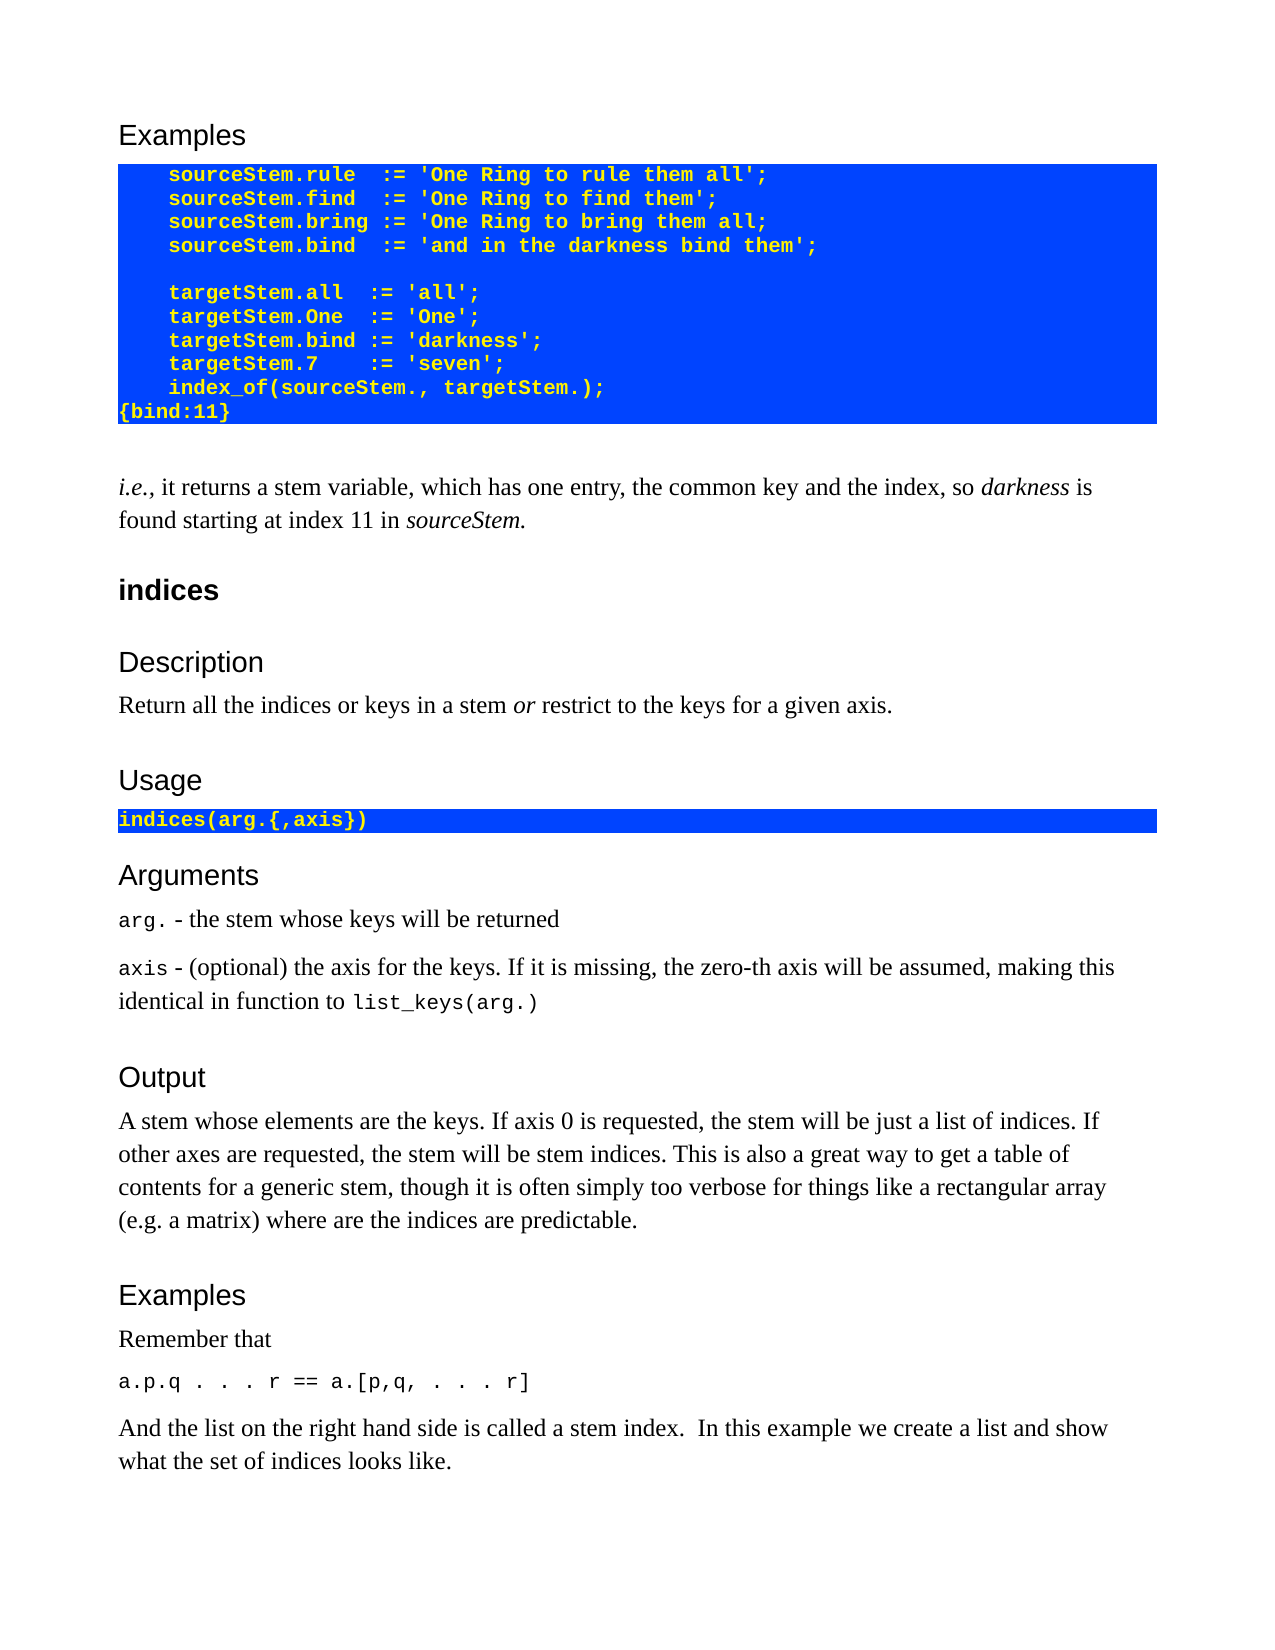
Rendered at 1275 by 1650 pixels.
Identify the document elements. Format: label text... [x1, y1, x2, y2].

text {bind:11} [118, 401, 1157, 424]
text Return all the indices or keys in a stem or restrict to the keys for a given axis. [118, 691, 1157, 719]
text sourceStem.bring := 'One Ring to bring them all; [118, 211, 1157, 235]
text targetStem.all := 'all'; [118, 282, 1157, 306]
text index_of(sourceStem., targetStem.); [118, 377, 1157, 401]
text targetStem.bind := 'darkness'; [118, 330, 1157, 353]
subtitle indices [118, 573, 1157, 607]
text A stem whose elements are the keys. If axis 0 is requested, the stem will be just a list of indices. If other axes are requested, the stem will be stem indices. This is also a great way to get a table of contents for a generic stem, though it is often simply too verbose for things like a rectangular array (e.g. a matrix) where are the indices are predictable. [118, 1106, 1157, 1234]
text sourceStem.find := 'One Ring to find them'; [118, 188, 1157, 211]
text a.p.q . . . r == a.[p,q, . . . r] [118, 1371, 1157, 1395]
text arg. - the stem whose keys will be returned [118, 904, 1157, 933]
text sourceStem.rule := 'One Ring to rule them all'; [118, 164, 1157, 188]
subtitle Usage [118, 763, 1157, 797]
text indices(arg.{,axis}) [118, 809, 1157, 833]
subtitle Examples [118, 118, 1157, 152]
text targetStem.7 := 'seven'; [118, 353, 1157, 377]
subtitle Output [118, 1060, 1157, 1093]
text sourceStem.bind := 'and in the darkness bind them'; [118, 235, 1157, 259]
subtitle Description [118, 644, 1157, 678]
text And the list on the right hand side is called a stem index. In this example we create a list and show what the set of indices looks like. [118, 1413, 1157, 1475]
text Remember that [118, 1324, 1157, 1352]
text i.e., it returns a stem variable, which has one entry, the common key and the index, so darkness is found starting at index 11 in sourceStem. [118, 472, 1157, 534]
subtitle Examples [118, 1278, 1157, 1311]
subtitle Arguments [118, 858, 1157, 891]
text axis - (optional) the axis for the keys. If it is missing, the zero-th axis will be assumed, making this identical in function to list_keys(arg.) [118, 952, 1157, 1016]
text targetStem.One := 'One'; [118, 306, 1157, 330]
